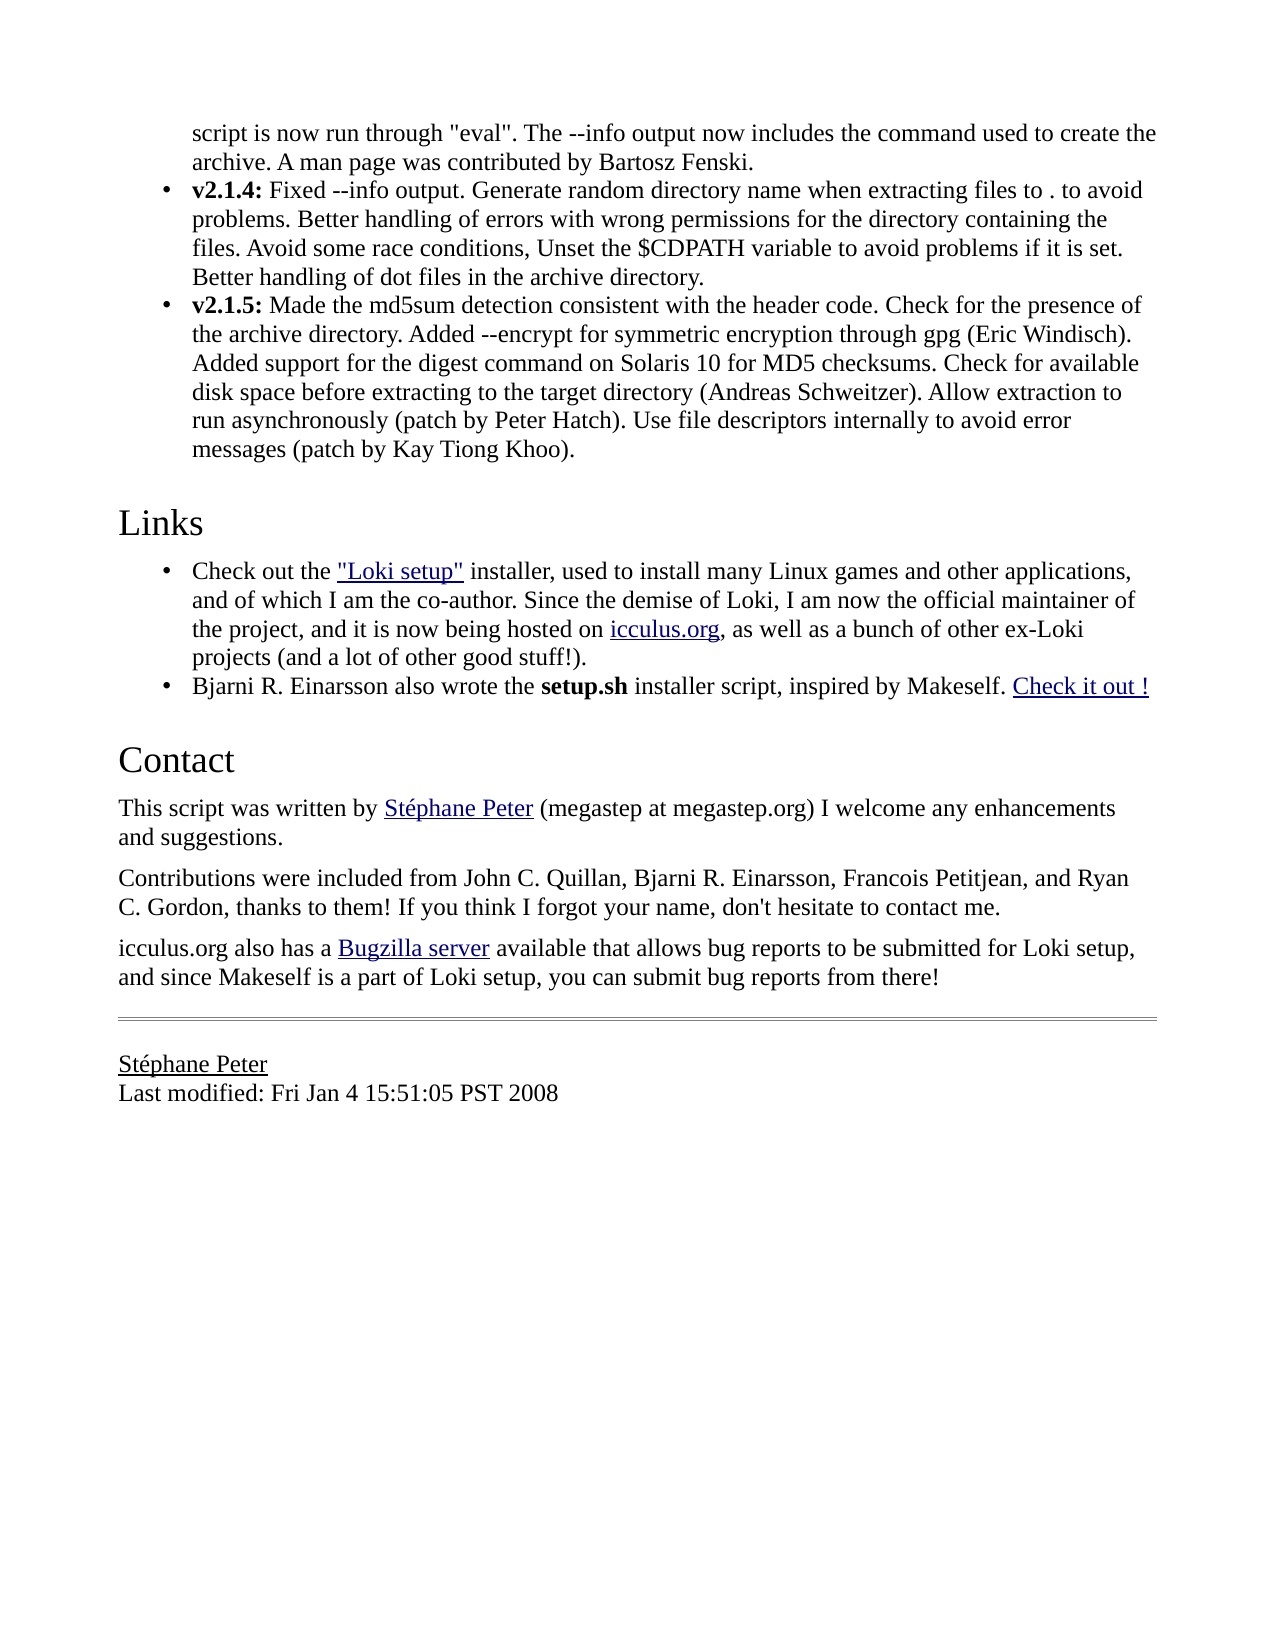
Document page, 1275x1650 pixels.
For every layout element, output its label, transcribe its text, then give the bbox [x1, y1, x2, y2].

list Bjarni R. Einarsson also wrote the setup.sh installer script, inspired by Makeself. Check it out ! [162, 671, 1157, 700]
list Check out the "Loki setup" installer, used to install many Linux games and other applications, and of which I am the co-author. Since the demise of Loki, I am now the official maintainer of the project, and it is now being hosted on icculus.org, as well as a bunch of other ex-Loki projects (and a lot of other good stuff!). [162, 556, 1157, 671]
list script is now run through "eval". The --info output now includes the command used to create the archive. A man page was contributed by Bartosz Fenski. [162, 118, 1157, 176]
list v2.1.4: Fixed --info output. Generate random directory name when extracting files to . to avoid problems. Better handling of errors with wrong permissions for the directory containing the files. Avoid some race conditions, Unset the $CDPATH variable to avoid problems if it is set. Better handling of dot files in the archive directory. [162, 176, 1157, 291]
list v2.1.5: Made the md5sum detection consistent with the header code. Check for the presence of the archive directory. Added --encrypt for symmetric encryption through gpg (Eric Windisch). Added support for the digest command on Solaris 10 for MD5 checksums. Check for available disk space before extracting to the target directory (Andreas Schweitzer). Allow extraction to run asynchronously (patch by Peter Hatch). Use file descriptors internally to avoid error messages (patch by Kay Tiong Khoo). [162, 291, 1157, 463]
text Stéphane Peter [118, 1049, 1157, 1078]
text Contributions were included from John C. Quillan, Bjarni R. Einarsson, Francois Petitjean, and Ryan C. Gordon, thanks to them! If you think I forgot your name, don't hesitate to contact me. [118, 863, 1157, 921]
subtitle Contact [118, 737, 1157, 781]
text icculus.org also has a Bugzilla server available that allows bug reports to be submitted for Loki setup, and since Makeself is a part of Loki setup, you can submit bug reports from there! [118, 933, 1157, 991]
text Last modified: Fri Jan 4 15:51:05 PST 2008 [118, 1078, 1157, 1107]
subtitle Links [118, 501, 1157, 544]
text This script was written by Stéphane Peter (megastep at megastep.org) I welcome any enhancements and suggestions. [118, 793, 1157, 851]
